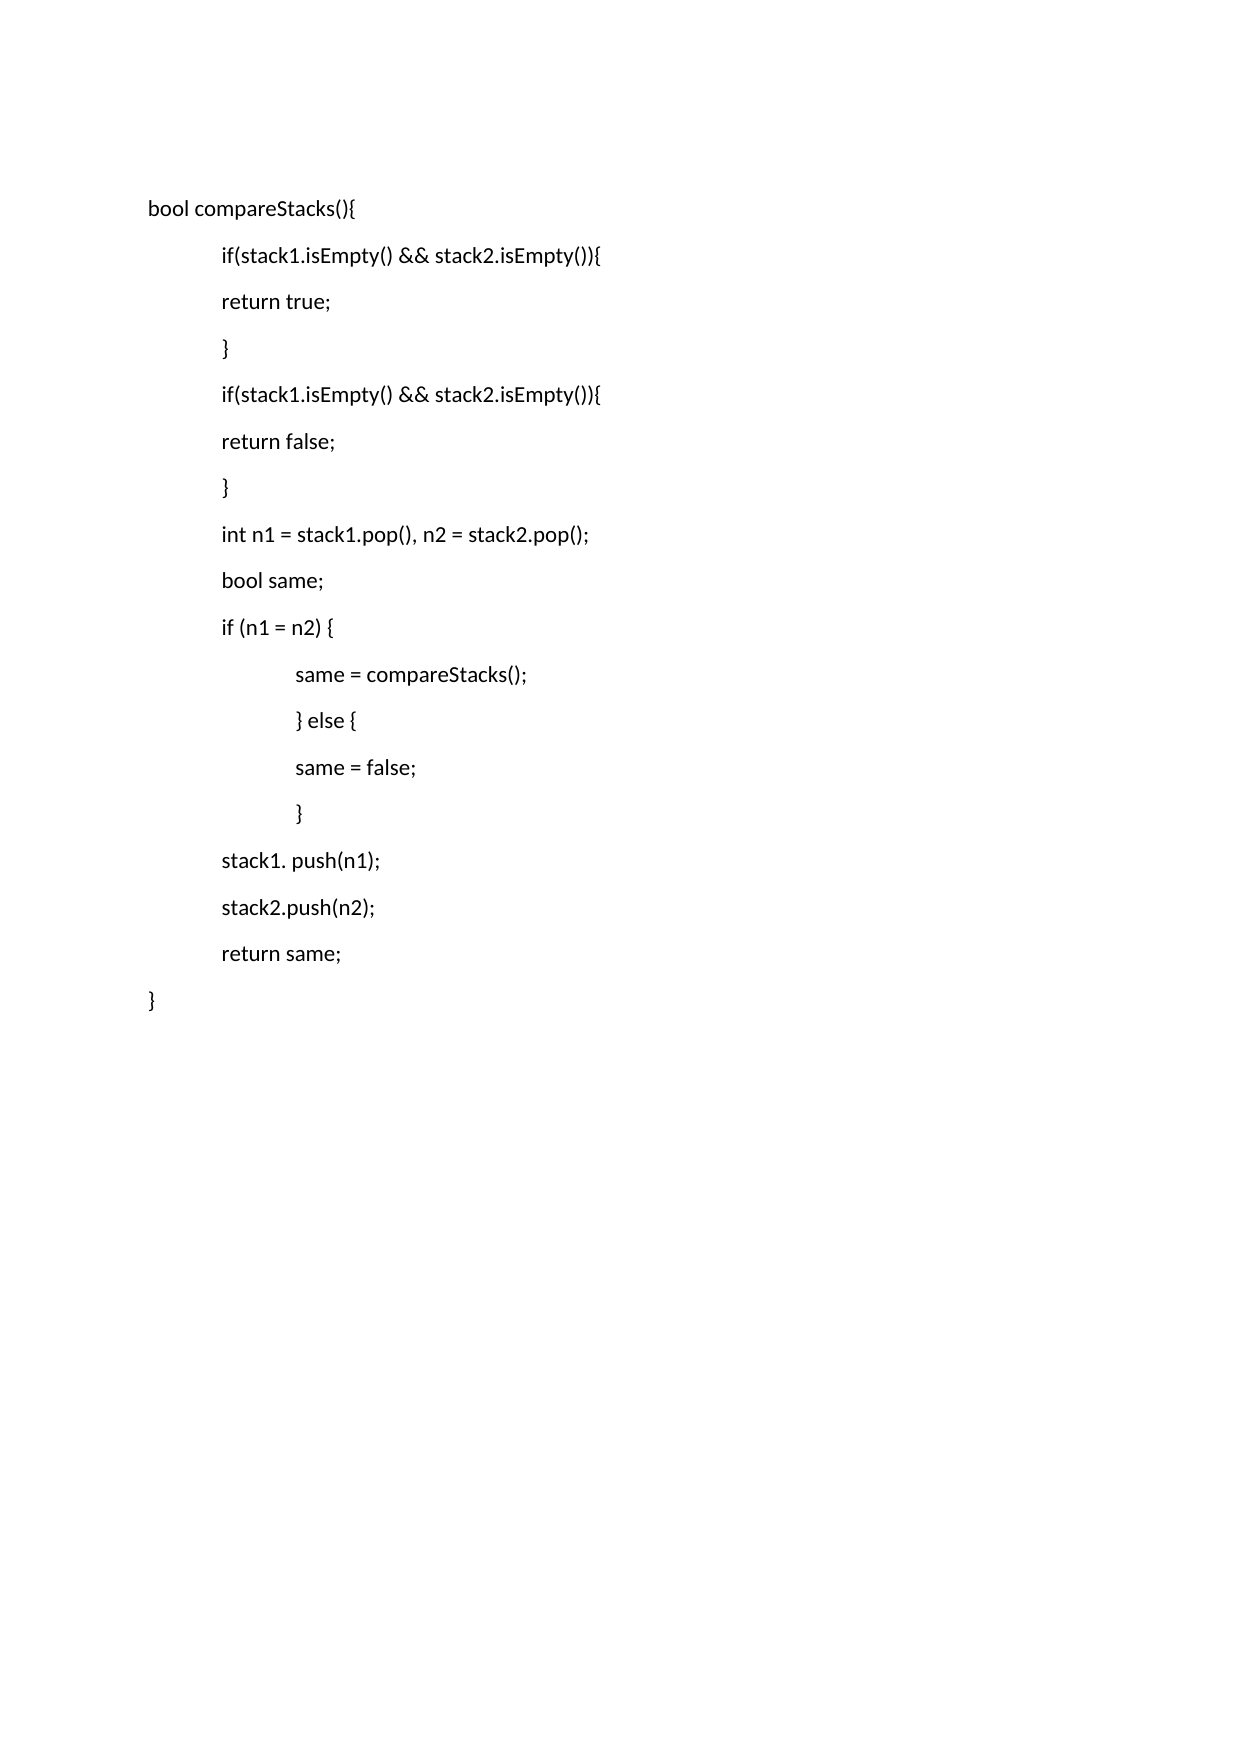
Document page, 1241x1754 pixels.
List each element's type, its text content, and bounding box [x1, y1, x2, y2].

text same = false; [221, 753, 1093, 781]
text return same; [148, 939, 1093, 967]
text } [221, 334, 1093, 362]
text if(stack1.isEmpty() && stack2.isEmpty()){ [221, 241, 1093, 269]
text stack1. push(n1); [148, 846, 1093, 874]
text } [221, 473, 1093, 502]
text } else { [221, 706, 1093, 734]
text if (n1 = n2) { [148, 613, 1093, 641]
text return false; [221, 427, 1093, 455]
text } [221, 799, 1093, 827]
text return true; [221, 287, 1093, 315]
text same = compareStacks(); [221, 660, 1093, 688]
text stack2.push(n2); [148, 893, 1093, 921]
text } [148, 986, 1093, 1014]
text bool compareStacks(){ [148, 194, 1093, 222]
text if(stack1.isEmpty() && stack2.isEmpty()){ [221, 380, 1093, 408]
text int n1 = stack1.pop(), n2 = stack2.pop(); [148, 520, 1093, 548]
text bool same; [148, 567, 1093, 595]
